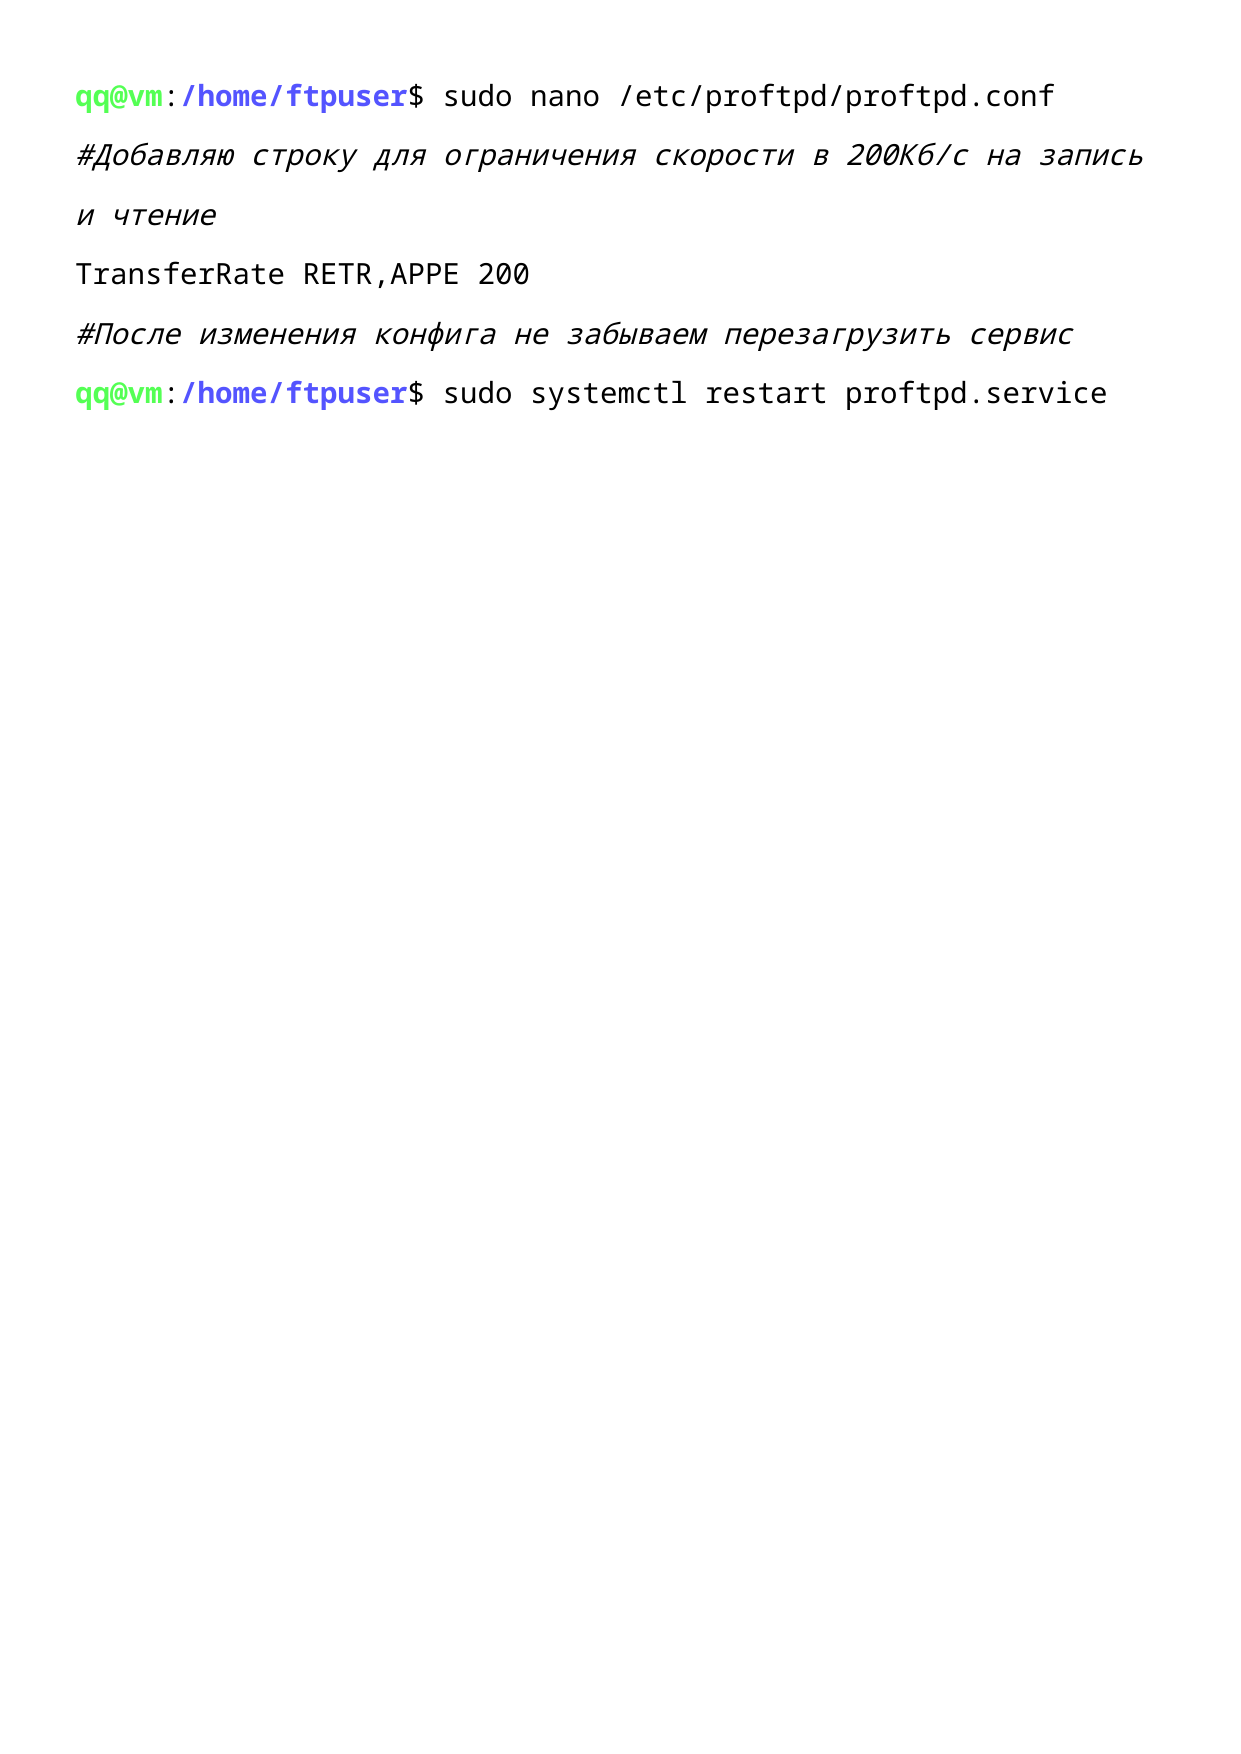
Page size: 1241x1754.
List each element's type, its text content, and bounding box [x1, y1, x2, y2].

text #После изменения конфига не забываем перезагрузить сервис qq@vm:/home/ftpuser$ sudo systemctl restart proftpd.service [75, 313, 1165, 412]
text qq@vm:/home/ftpuser$ sudo nano /etc/proftpd/proftpd.conf #Добавляю строку для ограничения скорости в 200Кб/с на запись и чтение TransferRate RETR,APPE 200 [75, 75, 1165, 293]
